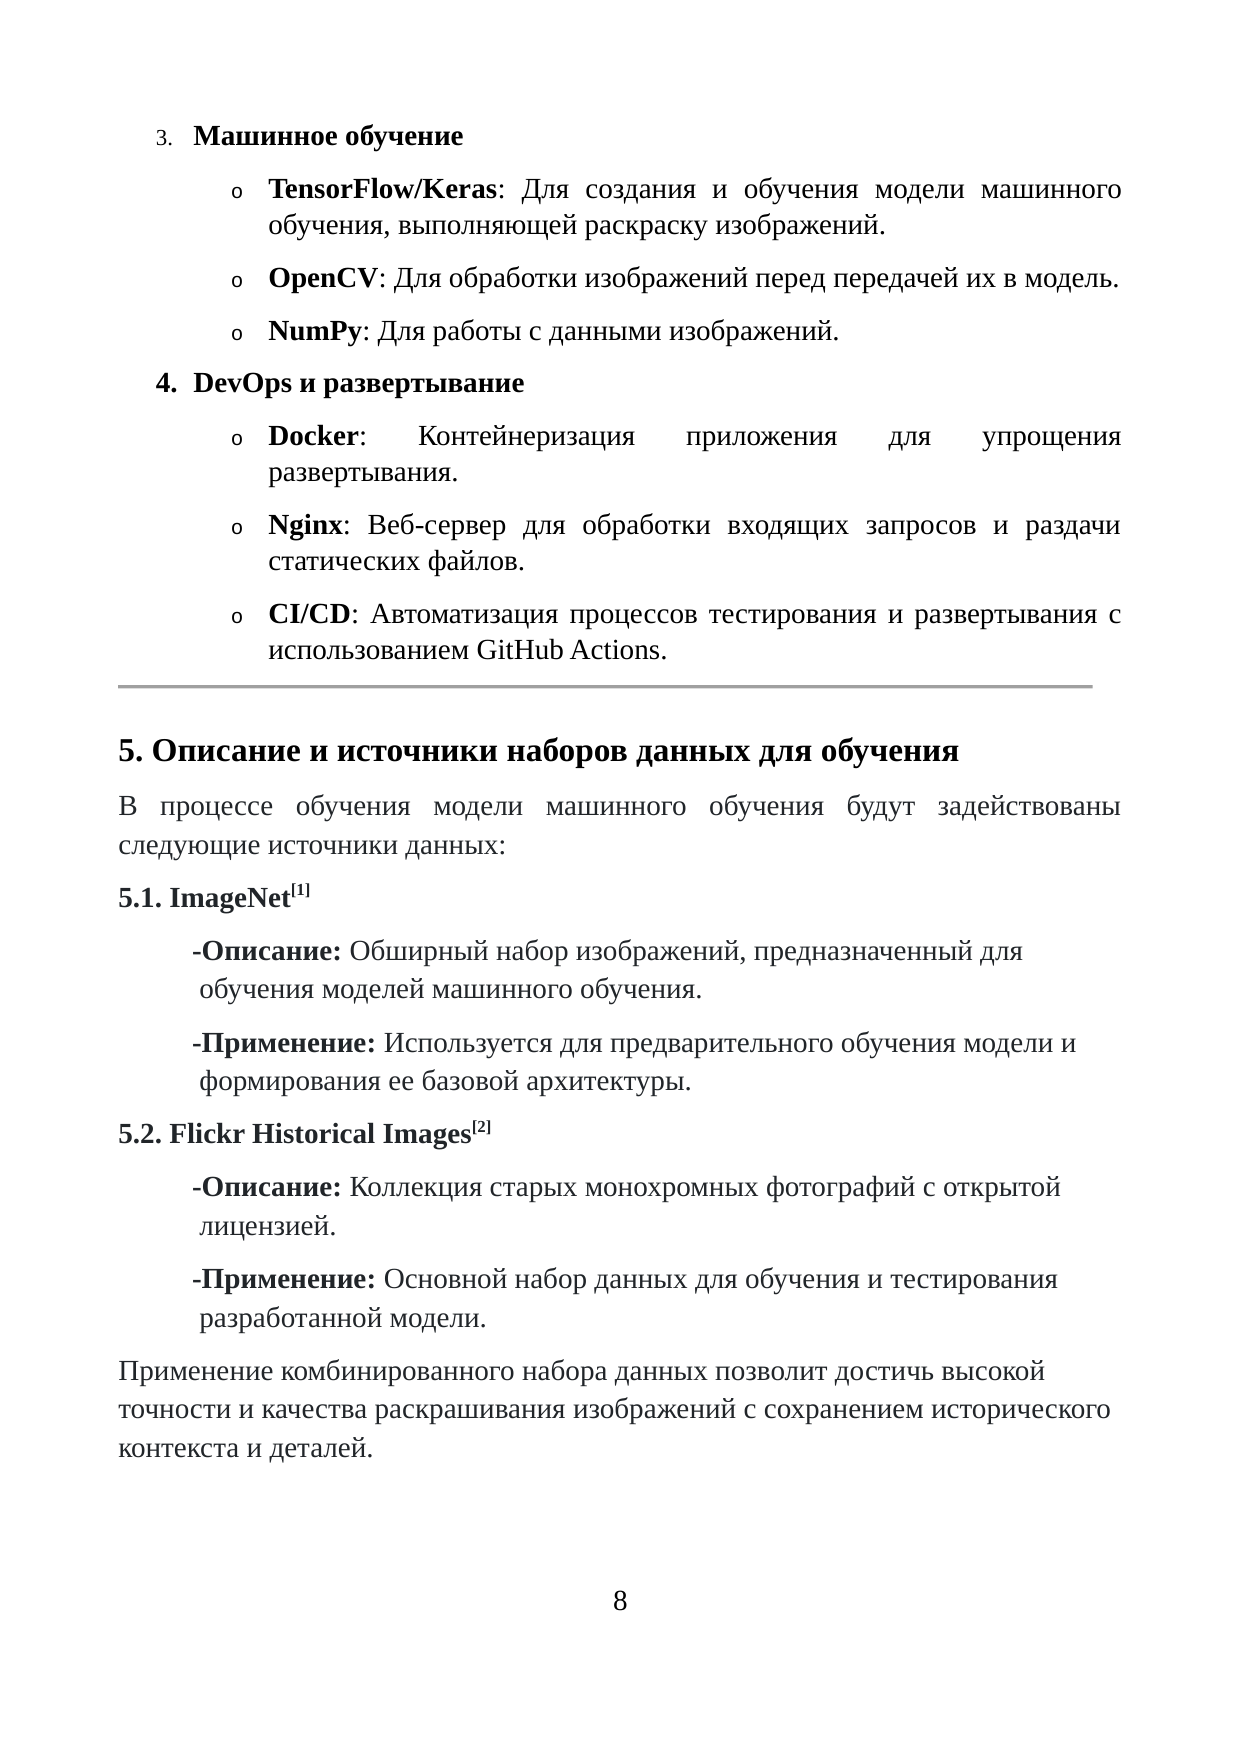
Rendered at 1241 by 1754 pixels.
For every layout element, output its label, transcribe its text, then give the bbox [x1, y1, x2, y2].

text -Применение: Основной набор данных для обучения и тестирования разработанной модели. [118, 1261, 1122, 1333]
text В процессе обучения модели машинного обучения будут задействованы следующие источники данных: [118, 788, 1122, 860]
list OpenCV: Для обработки изображений перед передачей их в модель. [231, 260, 1122, 293]
text 5.2. Flickr Historical Images[2] [118, 1116, 1122, 1150]
text 5. Описание и источники наборов данных для обучения [118, 730, 1122, 769]
list NumPy: Для работы с данными изображений. [231, 313, 1122, 346]
list TensorFlow/Keras: Для создания и обучения модели машинного обучения, выполняющей раскраску изображений. [231, 171, 1122, 241]
text -Описание: Обширный набор изображений, предназначенный для обучения моделей машинного обучения. [118, 933, 1122, 1005]
list Docker: Контейнеризация приложения для упрощения развертывания. [231, 418, 1122, 488]
list Машинное обучение [156, 118, 1122, 152]
text 5.1. ImageNet[1] [118, 880, 1122, 913]
text Применение комбинированного набора данных позволит достичь высокой точности и качества раскрашивания изображений с сохранением исторического контекста и деталей. [118, 1353, 1122, 1463]
list DevOps и развертывание [156, 366, 1122, 399]
text -Применение: Используется для предварительного обучения модели и формирования ее базовой архитектуры. [118, 1025, 1122, 1097]
text -Описание: Коллекция старых монохромных фотографий с открытой лицензией. [118, 1169, 1122, 1242]
list Nginx: Веб-сервер для обработки входящих запросов и раздачи статических файлов. [231, 507, 1122, 577]
list CI/CD: Автоматизация процессов тестирования и развертывания с использованием GitHub Actions. [231, 596, 1122, 666]
